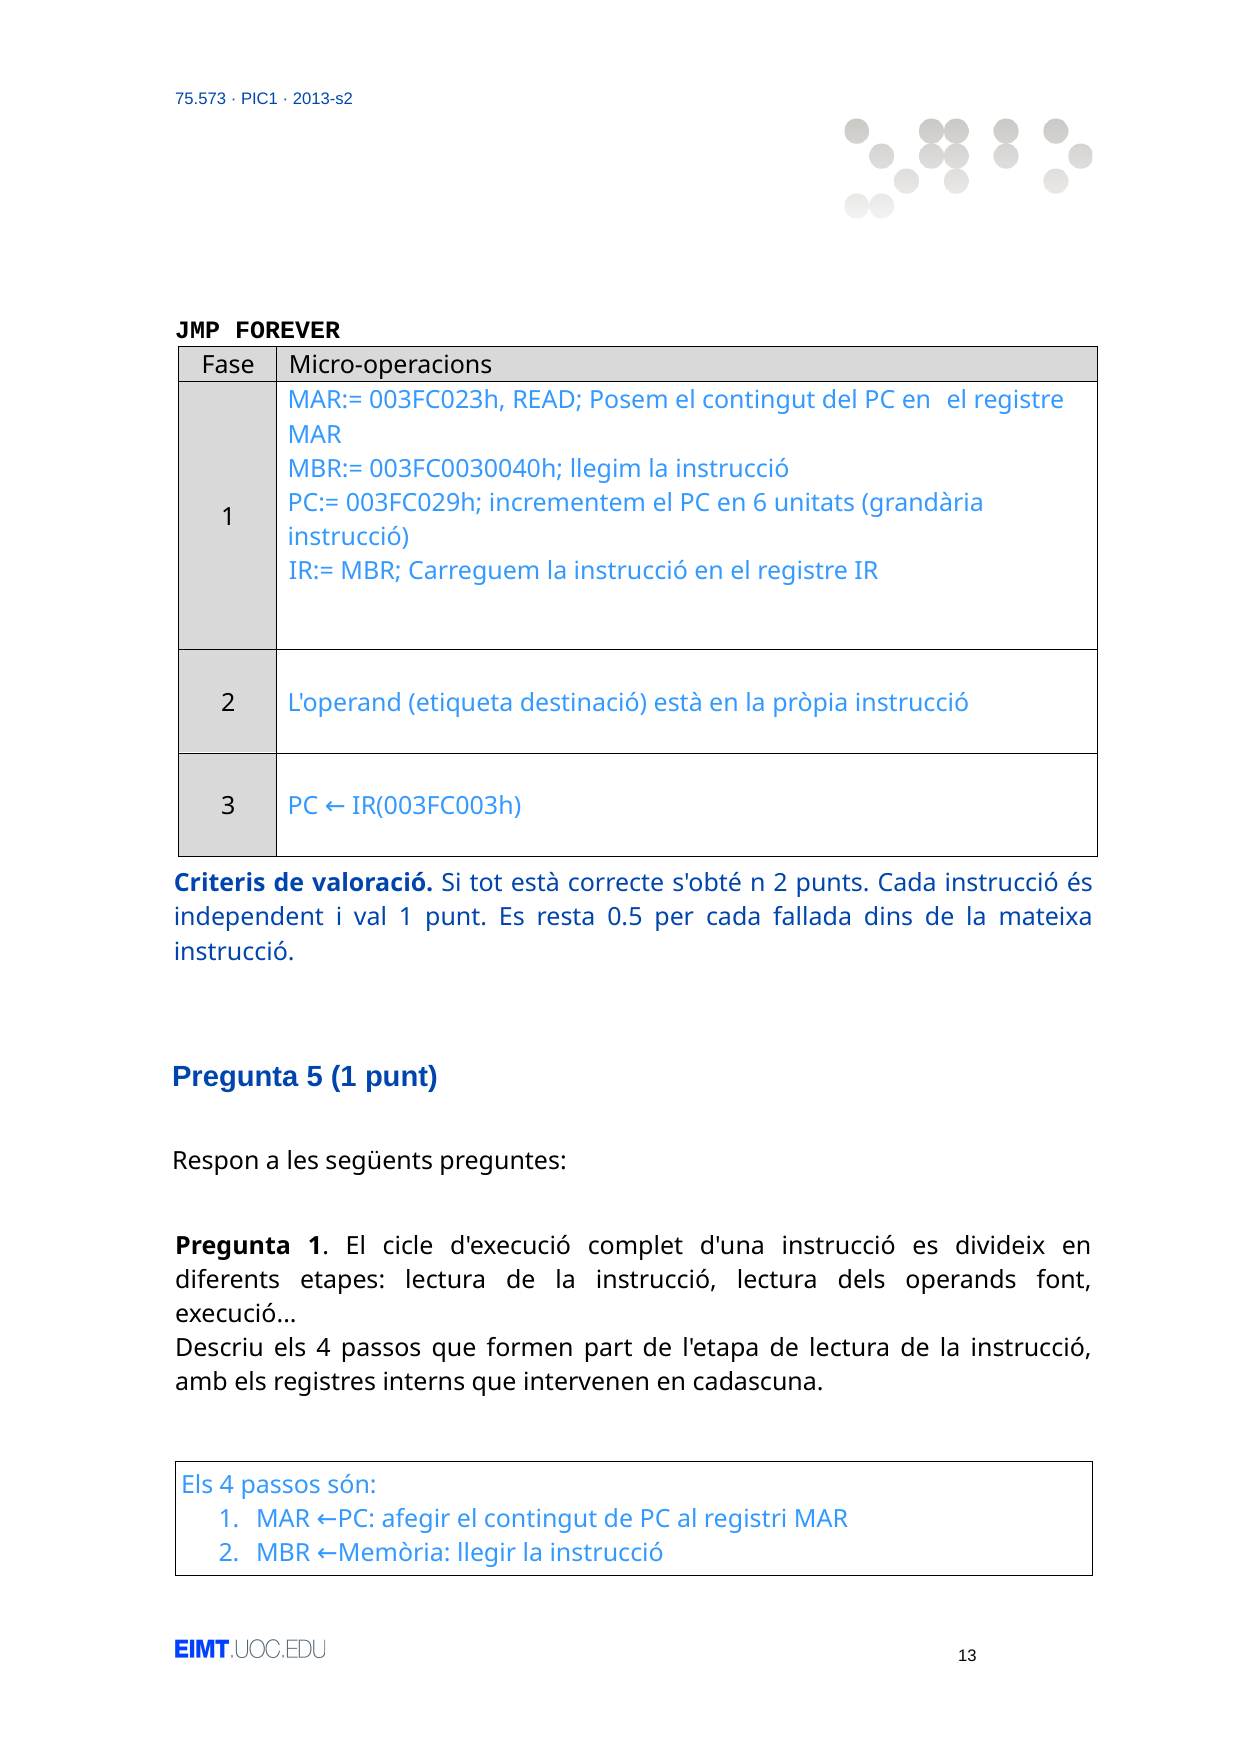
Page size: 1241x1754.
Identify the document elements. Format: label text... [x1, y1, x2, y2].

table_cell PC ← IR(003FC003h) [277, 754, 1097, 856]
text Criteris de valoració. Si tot està correcte s'obté n 2 punts. Cada instrucció és independent i val 1 punt. Es resta 0.5 per cada fallada dins de la mateixa instrucció. [173, 865, 1092, 967]
picture [844, 107, 1093, 231]
text Descriu els 4 passos que formen part de l'etapa de lectura de la instrucció, amb els registres interns que intervenen en cadascuna. [175, 1330, 1092, 1398]
table_header Micro-operacions [277, 347, 1097, 381]
table_cell 3 [179, 754, 276, 856]
table_header Els 4 passos són: MAR ←PC: afegir el contingut de PC al registri MAR MBR ←Memòria: llegir la instrucció PC ←PC + Inc: S'incrementa el PC enI nc posicions IR ←MBR: es carrega la instrucció en el registre IR [176, 1462, 1092, 1575]
picture [175, 1639, 325, 1658]
table_cell 2 [179, 650, 276, 752]
table_cell MAR:= 003FC023h, READ; Posem el contingut del PC en el registre MAR MBR:= 003FC0030040h; llegim la instrucció PC:= 003FC029h; incrementem el PC en 6 unitats (grandària instrucció) IR:= MBR; Carreguem la instrucció en el registre IR [277, 382, 1097, 649]
table_header Fase [179, 347, 276, 381]
text Pregunta 5 (1 punt) [172, 1059, 1092, 1093]
table_cell 1 [179, 382, 276, 649]
text Pregunta 1. El cicle d'execució complet d'una instrucció es divideix en diferents etapes: lectura de la instrucció, lectura dels operands font, execució... [175, 1228, 1092, 1330]
table_cell L'operand (etiqueta destinació) està en la pròpia instrucció [277, 650, 1097, 752]
text JMP FOREVER [175, 318, 1092, 346]
text Respon a les següents preguntes: [172, 1143, 1092, 1177]
